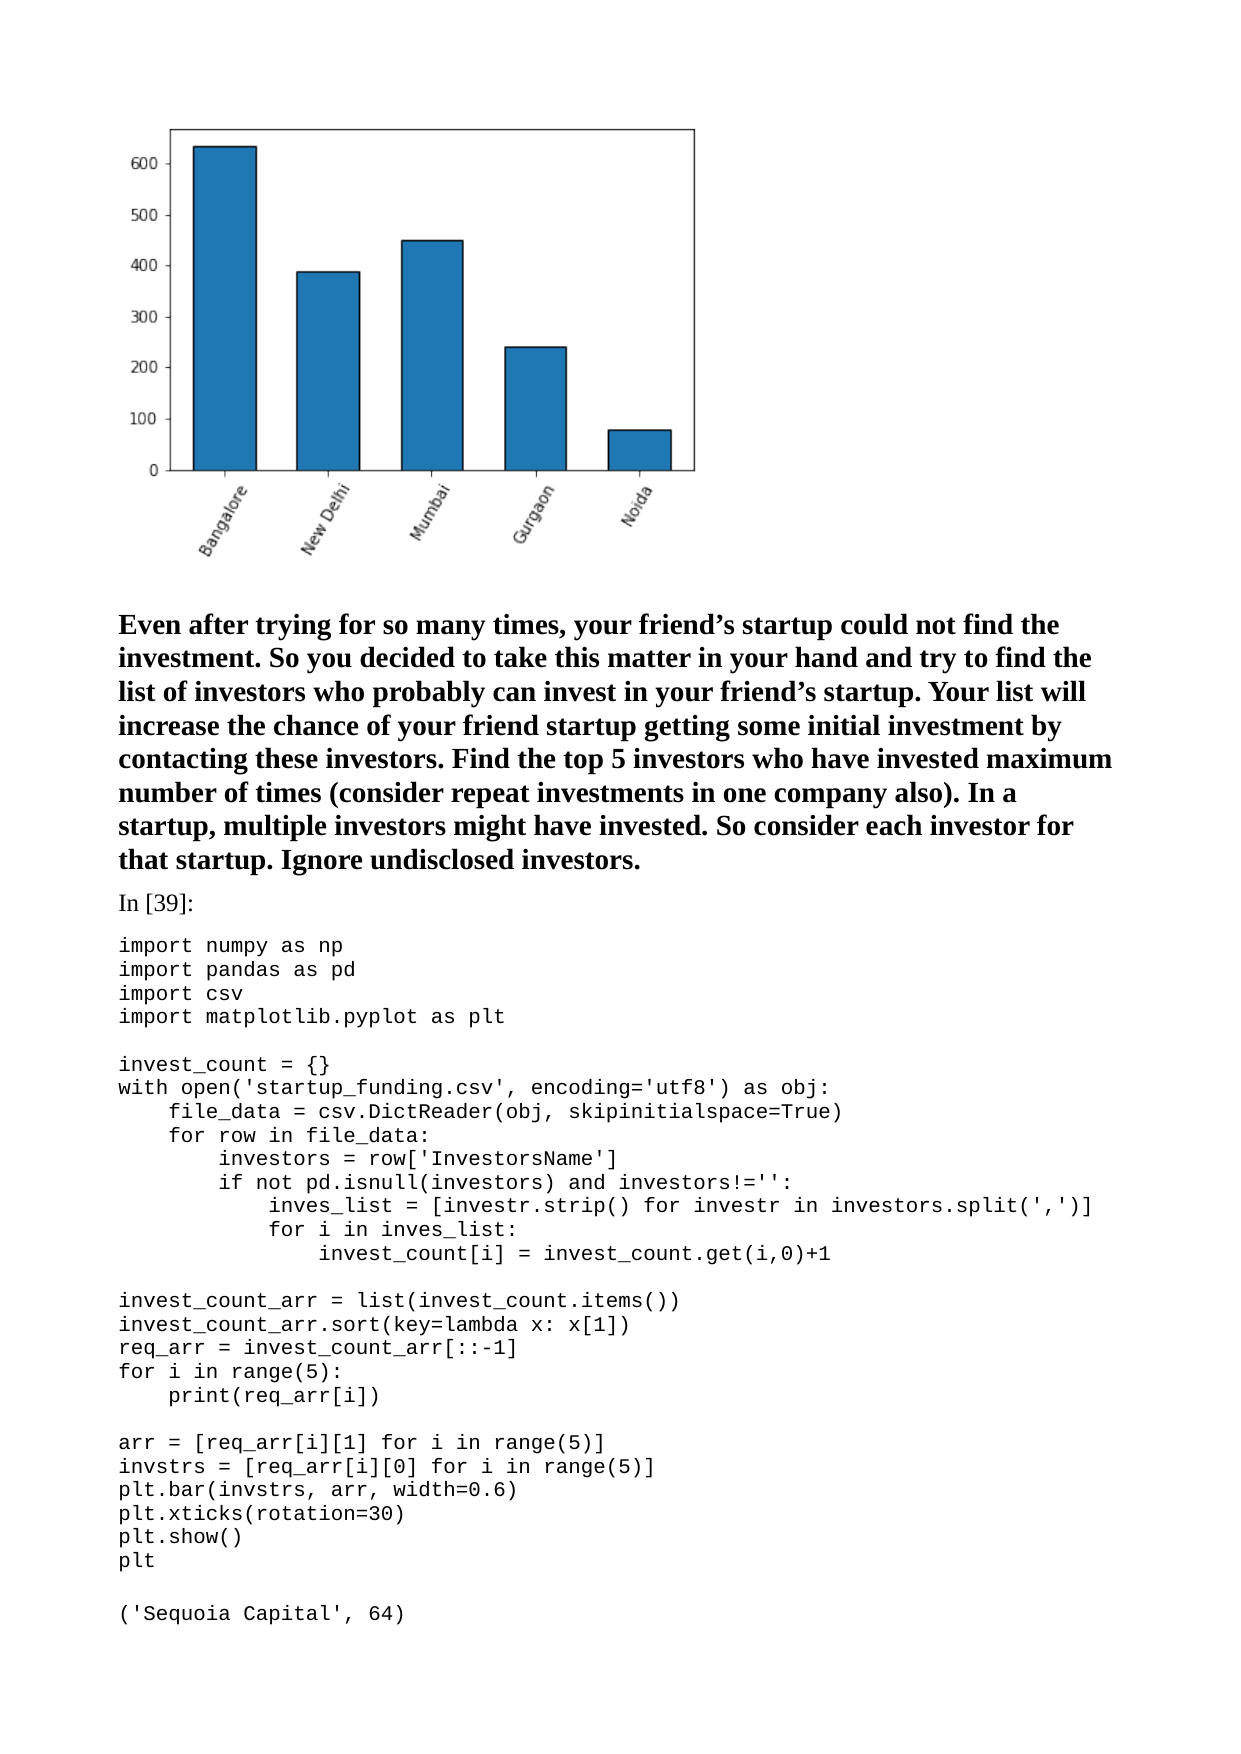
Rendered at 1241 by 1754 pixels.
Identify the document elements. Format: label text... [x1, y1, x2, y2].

text if not pd.isnull(investors) and investors!='': [118, 1172, 1122, 1196]
text invest_count_arr = list(invest_count.items()) [118, 1290, 1122, 1314]
text In [39]: [118, 888, 1122, 917]
text for row in file_data: [118, 1124, 1122, 1148]
text import matplotlib.pyplot as plt [118, 1006, 1122, 1030]
subtitle Even after trying for so many times, your friend’s startup could not find the investment. So you decided to take this matter in your hand and try to find the list of investors who probably can invest in your friend’s startup. Your list will increase the chance of your friend startup getting some initial investment by contacting these investors. Find the top 5 investors who have invested maximum number of times (consider repeat investments in one company also). In a startup, multiple investors might have invested. So consider each investor for that startup. Ignore undisclosed investors. [118, 607, 1122, 875]
text plt.show() [118, 1527, 1122, 1550]
text ('Sequoia Capital', 64) [118, 1603, 1122, 1627]
text plt [118, 1550, 1122, 1574]
text arr = [req_arr[i][1] for i in range(5)] [118, 1432, 1122, 1456]
text plt.xticks(rotation=30) [118, 1503, 1122, 1527]
text invest_count[i] = invest_count.get(i,0)+1 [118, 1243, 1122, 1266]
text req_arr = invest_count_arr[::-1] [118, 1337, 1122, 1361]
text invest_count = {} [118, 1054, 1122, 1077]
text import pandas as pd [118, 959, 1122, 983]
text inves_list = [investr.strip() for investr in investors.split(',')] [118, 1196, 1122, 1219]
text for i in inves_list: [118, 1219, 1122, 1243]
text for i in range(5): [118, 1361, 1122, 1385]
text invest_count_arr.sort(key=lambda x: x[1]) [118, 1314, 1122, 1337]
text print(req_arr[i]) [118, 1385, 1122, 1408]
text plt.bar(invstrs, arr, width=0.6) [118, 1479, 1122, 1503]
text invstrs = [req_arr[i][0] for i in range(5)] [118, 1456, 1122, 1479]
picture [118, 118, 704, 569]
text investors = row['InvestorsName'] [118, 1148, 1122, 1172]
text import numpy as np [118, 935, 1122, 959]
text import csv [118, 983, 1122, 1006]
text file_data = csv.DictReader(obj, skipinitialspace=True) [118, 1101, 1122, 1124]
text with open('startup_funding.csv', encoding='utf8') as obj: [118, 1077, 1122, 1101]
